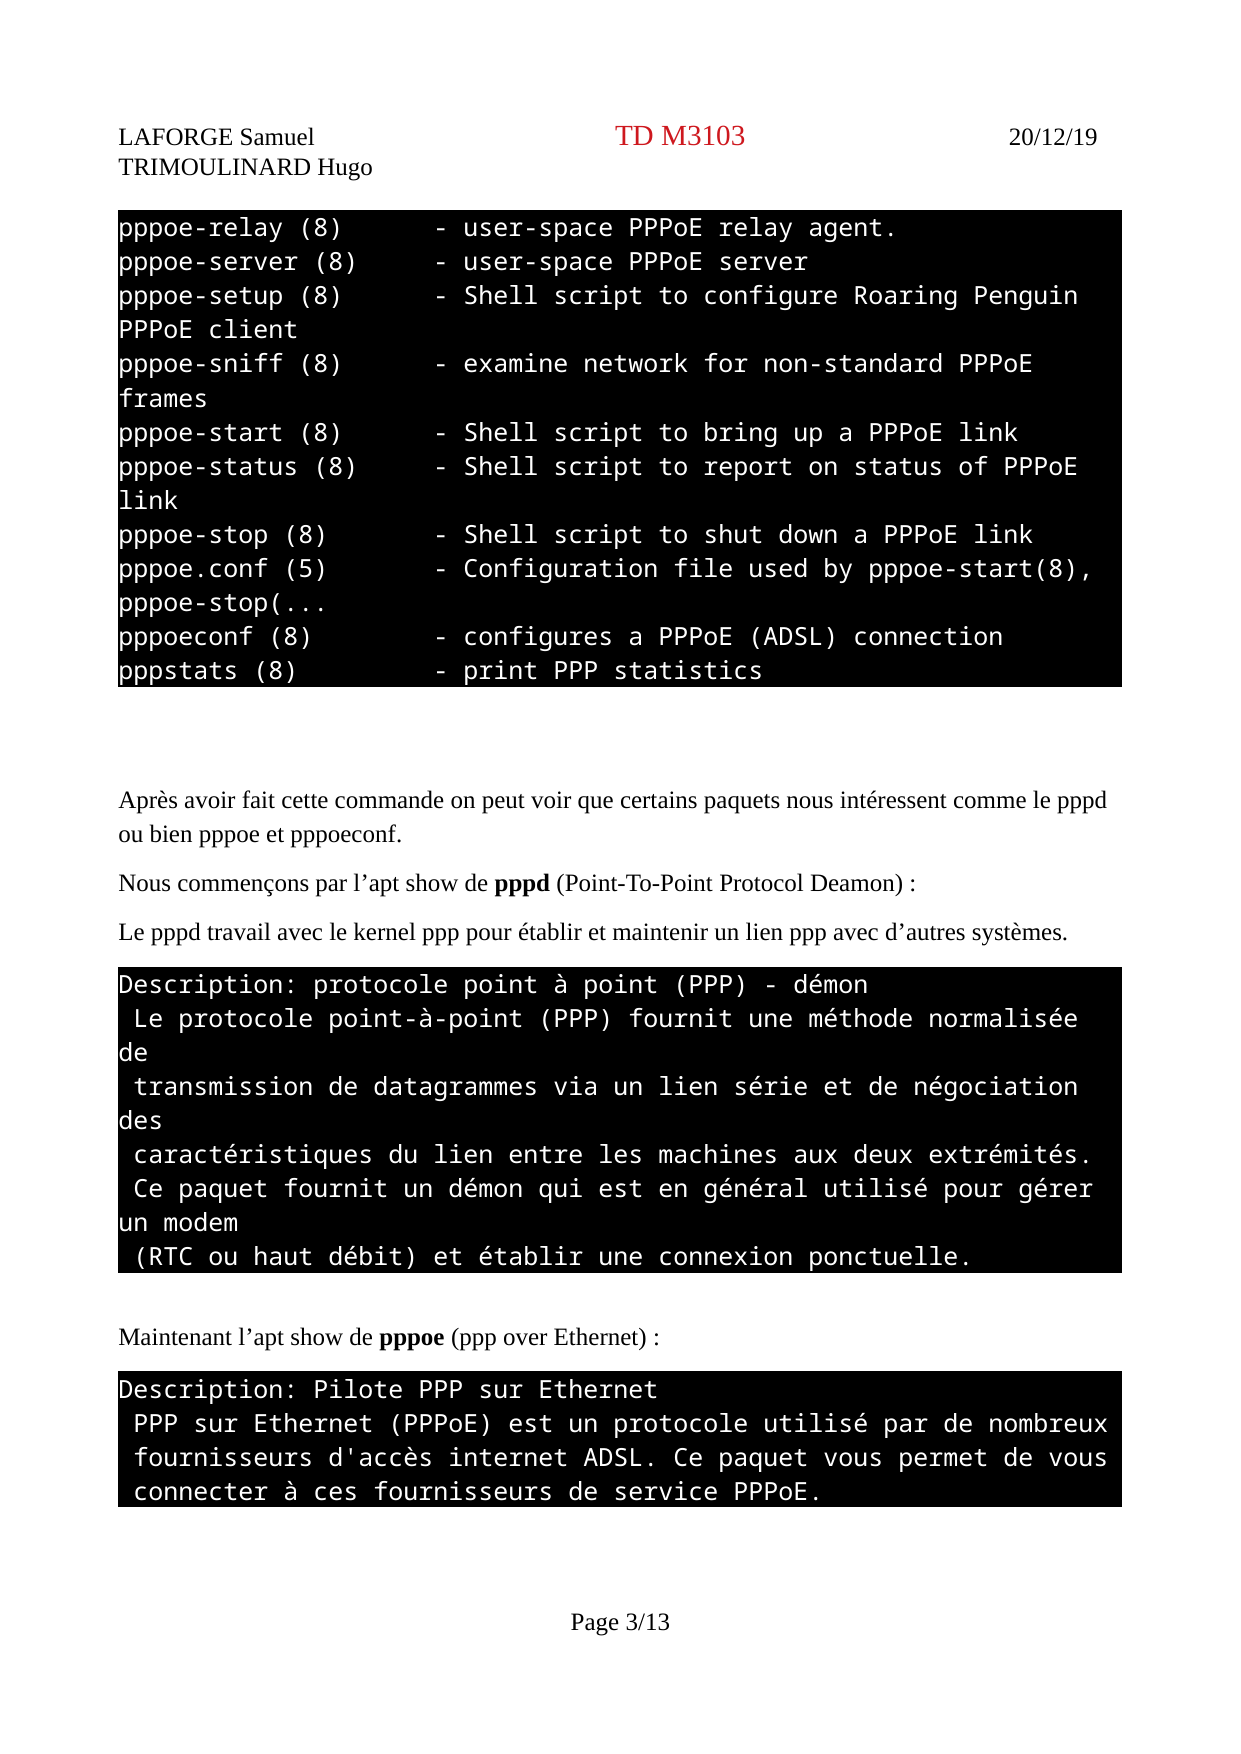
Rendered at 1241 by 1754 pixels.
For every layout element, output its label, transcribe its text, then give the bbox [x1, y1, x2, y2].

text Le protocole point-à-point (PPP) fournit une méthode normalisée de [118, 1001, 1122, 1069]
text pppstats (8) - print PPP statistics [118, 653, 1122, 687]
text PPP sur Ethernet (PPPoE) est un protocole utilisé par de nombreux [118, 1405, 1122, 1439]
text connecter à ces fournisseurs de service PPPoE. [118, 1473, 1122, 1507]
text Après avoir fait cette commande on peut voir que certains paquets nous intéressent comme le pppd ou bien pppoe et pppoeconf. [118, 785, 1122, 848]
text Description: Pilote PPP sur Ethernet [118, 1371, 1122, 1405]
text Maintenant l’apt show de pppoe (ppp over Ethernet) : [118, 1322, 1122, 1351]
text pppoe-stop (8) - Shell script to shut down a PPPoE link [118, 516, 1122, 551]
text Description: protocole point à point (PPP) - démon [118, 967, 1122, 1001]
text Ce paquet fournit un démon qui est en général utilisé pour gérer un modem [118, 1171, 1122, 1239]
text pppoe-start (8) - Shell script to bring up a PPPoE link [118, 414, 1122, 448]
text pppoe-status (8) - Shell script to report on status of PPPoE link [118, 448, 1122, 516]
text Nous commençons par l’apt show de pppd (Point-To-Point Protocol Deamon) : [118, 868, 1122, 897]
text pppoeconf (8) - configures a PPPoE (ADSL) connection [118, 619, 1122, 653]
text (RTC ou haut débit) et établir une connexion ponctuelle. [118, 1239, 1122, 1273]
text pppoe.conf (5) - Configuration file used by pppoe-start(8), pppoe-stop(... [118, 551, 1122, 619]
text Le pppd travail avec le kernel ppp pour établir et maintenir un lien ppp avec d’autres systèmes. [118, 917, 1122, 946]
text fournisseurs d'accès internet ADSL. Ce paquet vous permet de vous [118, 1439, 1122, 1473]
text pppoe-sniff (8) - examine network for non-standard PPPoE frames [118, 346, 1122, 414]
text pppoe-server (8) - user-space PPPoE server [118, 244, 1122, 278]
text transmission de datagrammes via un lien série et de négociation des [118, 1069, 1122, 1137]
text pppoe-relay (8) - user-space PPPoE relay agent. [118, 210, 1122, 244]
text pppoe-setup (8) - Shell script to configure Roaring Penguin PPPoE client [118, 278, 1122, 346]
text caractéristiques du lien entre les machines aux deux extrémités. [118, 1137, 1122, 1171]
